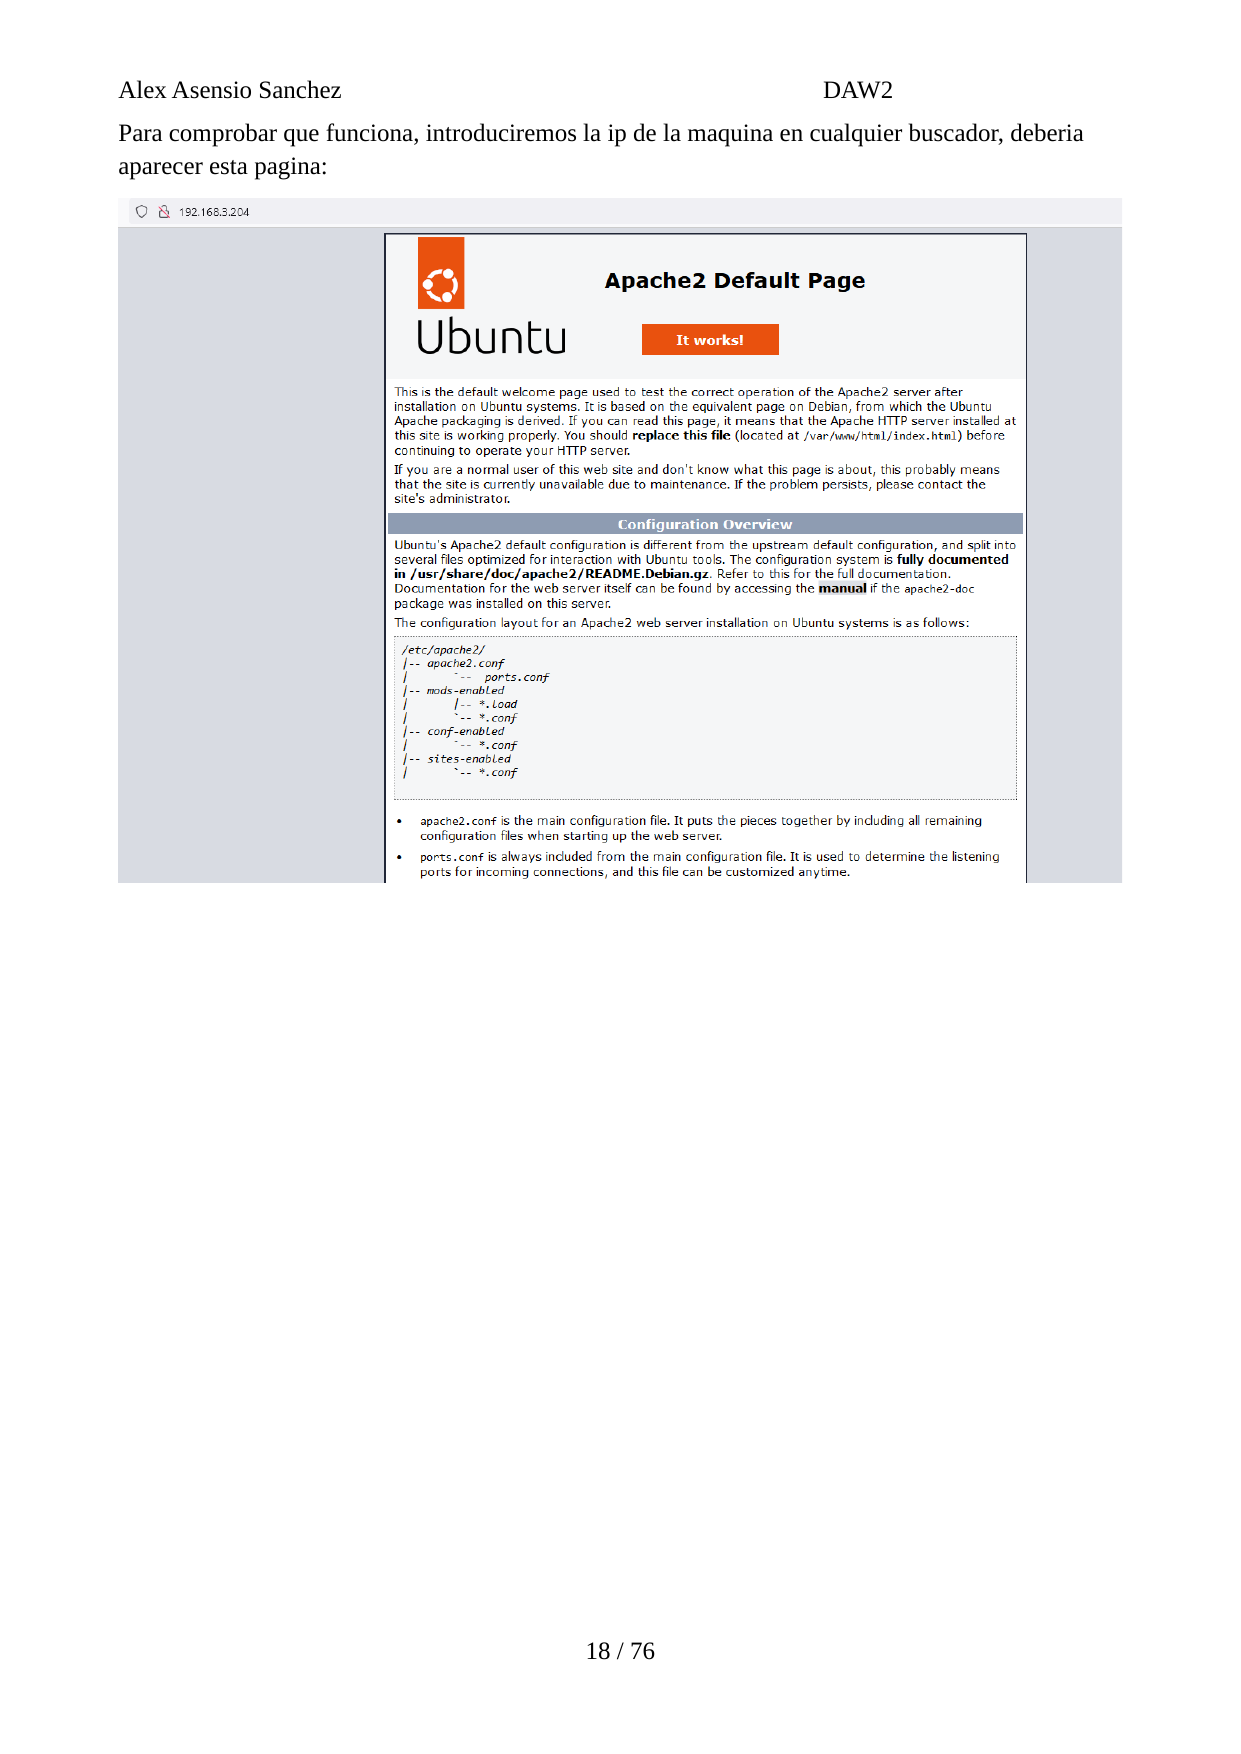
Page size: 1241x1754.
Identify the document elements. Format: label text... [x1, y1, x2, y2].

picture [118, 198, 1123, 883]
text Para comprobar que funciona, introduciremos la ip de la maquina en cualquier buscador, deberia aparecer esta pagina: [118, 118, 1122, 180]
